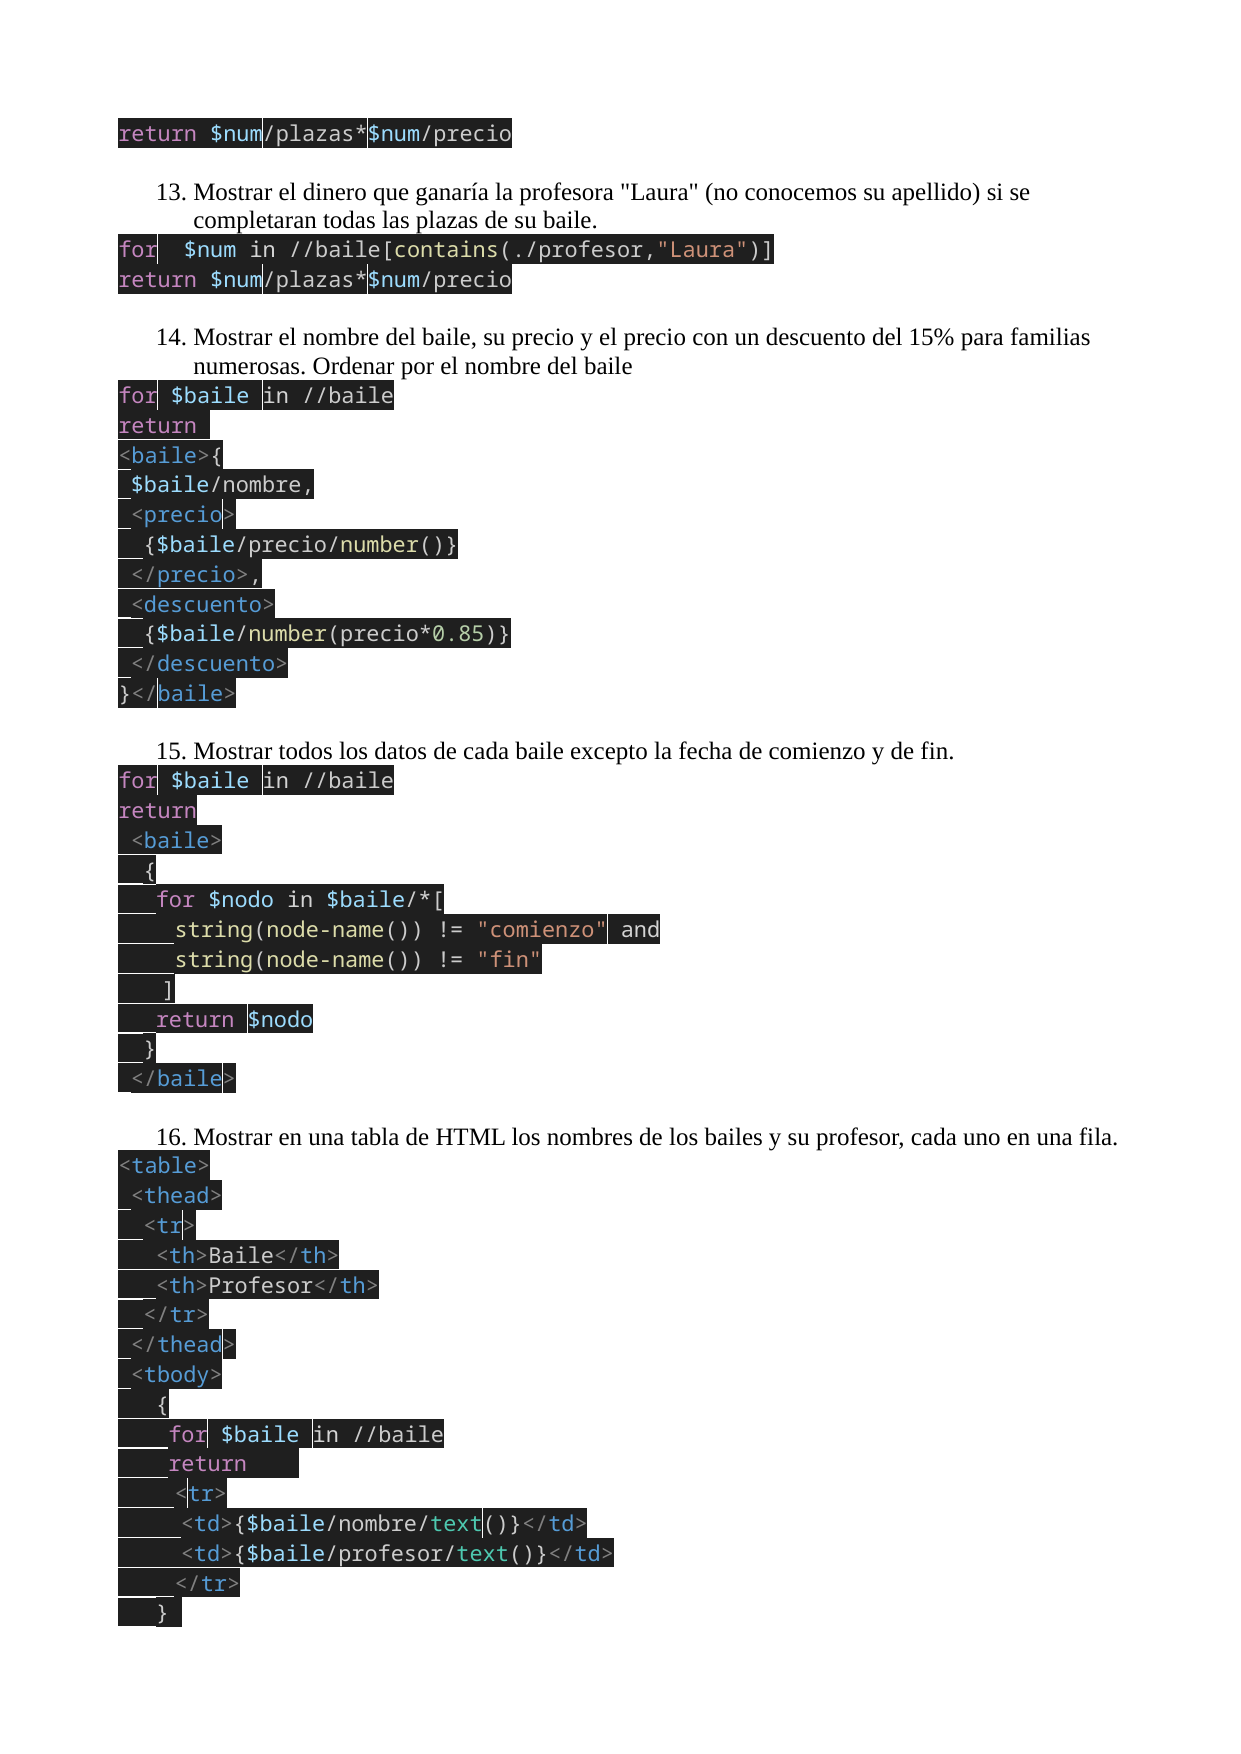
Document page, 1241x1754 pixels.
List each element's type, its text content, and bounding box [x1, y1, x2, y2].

text return $num/plazas*$num/precio [118, 118, 1122, 148]
text ] [118, 974, 1122, 1003]
text <thead> [118, 1180, 1122, 1210]
text </descuento> [118, 648, 1122, 678]
list Mostrar en una tabla de HTML los nombres de los bailes y su profesor, cada uno en una fila. [156, 1122, 1122, 1150]
text <descuento> [118, 588, 1122, 618]
list Mostrar el dinero que ganaría la profesora "Laura" (no conocemos su apellido) si se completaran todas las plazas de su baile. [156, 177, 1122, 234]
text {$baile/precio/number()} [118, 529, 1122, 559]
text <td>{$baile/nombre/text()}</td> [118, 1508, 1122, 1538]
text </tr> [118, 1299, 1122, 1329]
text return [118, 410, 1122, 439]
text for $baile in //baile [118, 765, 1122, 795]
text { [118, 854, 1122, 884]
text <precio> [118, 499, 1122, 529]
list Mostrar todos los datos de cada baile excepto la fecha de comienzo y de fin. [156, 736, 1122, 765]
text <table> [118, 1150, 1122, 1180]
text </precio>, [118, 559, 1122, 588]
text {$baile/number(precio*0.85)} [118, 618, 1122, 648]
text for $baile in //baile [118, 1418, 1122, 1448]
text </thead> [118, 1329, 1122, 1359]
text string(node-name()) != "comienzo" and [118, 914, 1122, 944]
list Mostrar el nombre del baile, su precio y el precio con un descuento del 15% para familias numerosas. Ordenar por el nombre del baile [156, 322, 1122, 380]
text <td>{$baile/profesor/text()}</td> [118, 1538, 1122, 1567]
text <tbody> [118, 1359, 1122, 1389]
text string(node-name()) != "fin" [118, 944, 1122, 974]
text return $nodo [118, 1003, 1122, 1033]
text } [118, 1597, 1122, 1627]
text $baile/nombre, [118, 469, 1122, 499]
text return [118, 1448, 1122, 1478]
text <baile>{ [118, 439, 1122, 469]
text <th>Baile</th> [118, 1240, 1122, 1269]
text }</baile> [118, 678, 1122, 708]
text <th>Profesor</th> [118, 1269, 1122, 1299]
text <baile> [118, 825, 1122, 854]
text </tr> [118, 1567, 1122, 1597]
text for $num in //baile[contains(./profesor,"Laura")] [118, 234, 1122, 264]
text <tr> [118, 1210, 1122, 1240]
text return $num/plazas*$num/precio [118, 264, 1122, 294]
text </baile> [118, 1063, 1122, 1093]
text for $nodo in $baile/*[ [118, 884, 1122, 914]
text } [118, 1033, 1122, 1063]
text return [118, 795, 1122, 825]
text { [118, 1389, 1122, 1418]
text for $baile in //baile [118, 380, 1122, 410]
text <tr> [118, 1478, 1122, 1508]
